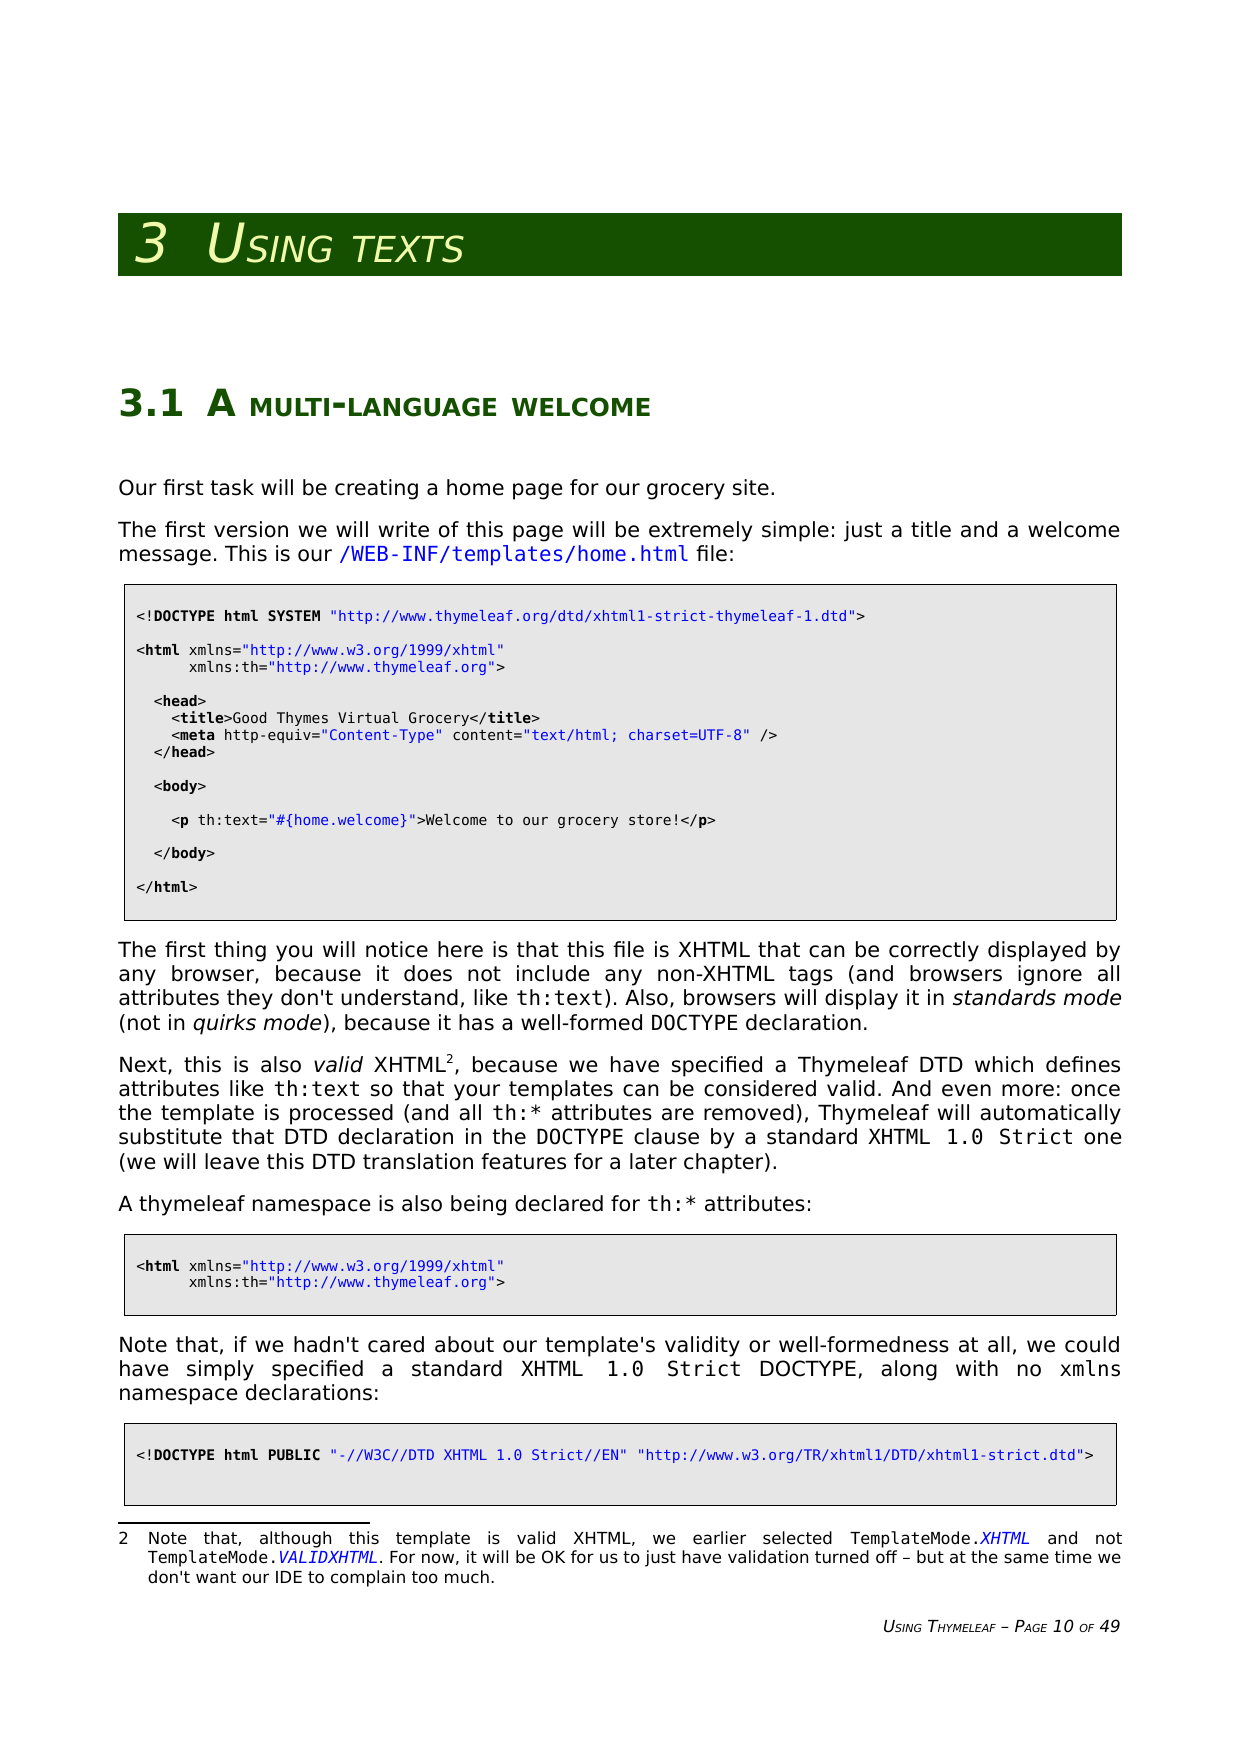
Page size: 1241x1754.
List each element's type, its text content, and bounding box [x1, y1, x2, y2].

text Note that, if we hadn't cared about our template's validity or well-formedness at all, we could have simply specified a standard XHTML 1.0 Strict DOCTYPE, along with no xmlns namespace declarations: [118, 1333, 1122, 1406]
text <!DOCTYPE html SYSTEM "http://www.thymeleaf.org/dtd/xhtml1-strict-thymeleaf-1.dtd"> <html xmlns="http://www.w3.org/1999/xhtml" xmlns:th="http://www.thymeleaf.org"> <head> <title>Good Thymes Virtual Grocery</title> <meta http-equiv="Content-Type" content="text/html; charset=UTF-8" /> </head> <body> <p th:text="#{home.welcome}">Welcome to our grocery store!</p> </body> </html> [125, 585, 1116, 920]
text Note that, although this template is valid XHTML, we earlier selected TemplateMode.XHTML and not TemplateMode.VALIDXHTML. For now, it will be OK for us to just have validation turned off – but at the same time we don't want our IDE to complain too much. [118, 1529, 1122, 1587]
text Next, this is also valid XHTML, because we have specified a Thymeleaf DTD which defines attributes like th:text so that your templates can be considered valid. And even more: once the template is processed (and all th:* attributes are removed), Thymeleaf will automatically substitute that DTD declaration in the DOCTYPE clause by a standard XHTML 1.0 Strict one (we will leave this DTD translation features for a later chapter). [118, 1053, 1122, 1174]
text Our first task will be creating a home page for our grocery site. [118, 476, 1122, 500]
text A thymeleaf namespace is also being declared for th:* attributes: [118, 1192, 1122, 1216]
subtitle Using texts [118, 213, 1122, 276]
text <html xmlns="http://www.w3.org/1999/xhtml" xmlns:th="http://www.thymeleaf.org"> [125, 1235, 1116, 1315]
text The first version we will write of this page will be extremely simple: just a title and a welcome message. This is our /WEB-INF/templates/home.html file: [118, 518, 1122, 566]
text The first thing you will notice here is that this file is XHTML that can be correctly displayed by any browser, because it does not include any non-XHTML tags (and browsers ignore all attributes they don't understand, like th:text). Also, browsers will display it in standards mode (not in quirks mode), because it has a well-formed DOCTYPE declaration. [118, 938, 1122, 1035]
text <!DOCTYPE html PUBLIC "-//W3C//DTD XHTML 1.0 Strict//EN" "http://www.w3.org/TR/xhtml1/DTD/xhtml1-strict.dtd"> [125, 1424, 1116, 1505]
subtitle A multi-language welcome [118, 382, 1122, 426]
